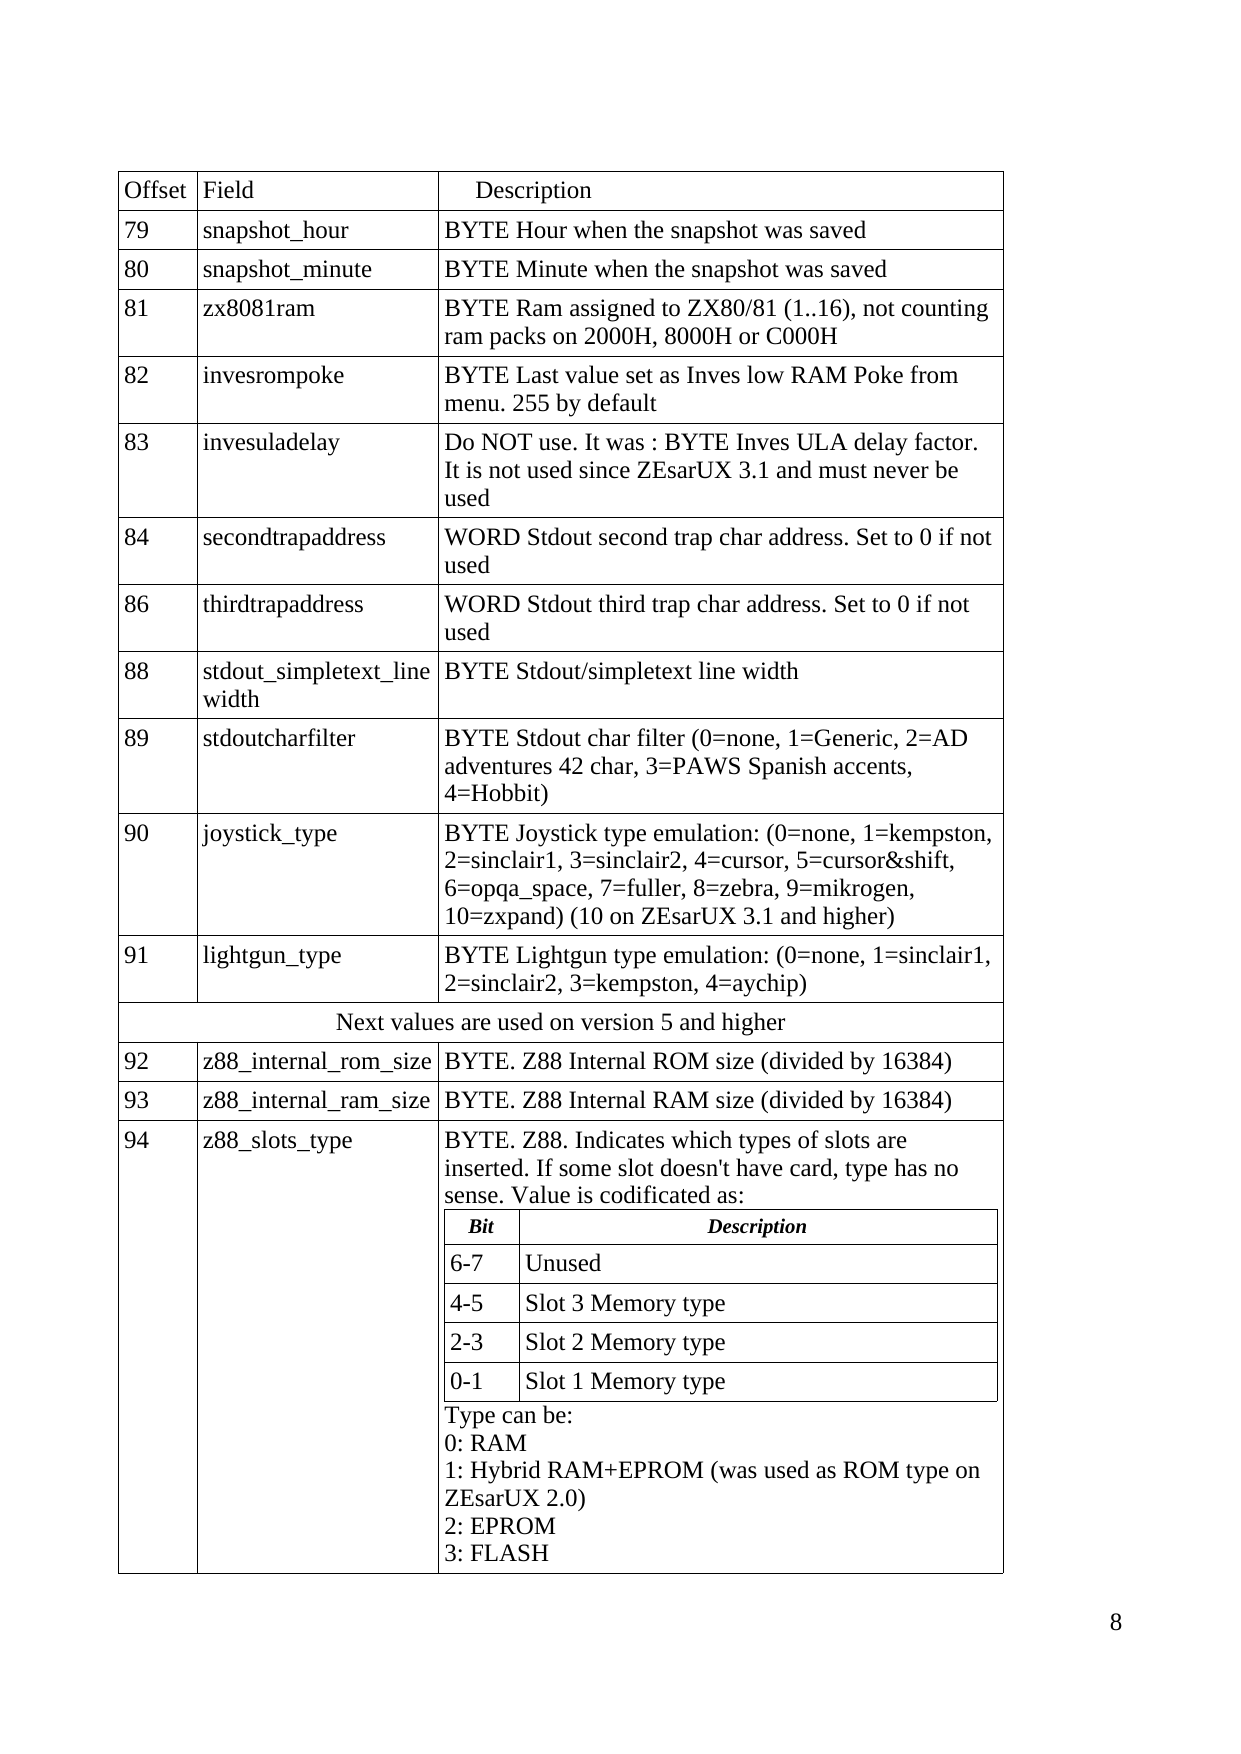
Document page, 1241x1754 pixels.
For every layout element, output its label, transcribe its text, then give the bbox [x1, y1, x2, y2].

table_cell lightgun_type [198, 936, 438, 1002]
table_cell zx8081ram [198, 290, 438, 356]
table_cell 0-1 [445, 1363, 519, 1401]
table_cell BYTE Minute when the snapshot was saved [439, 250, 1003, 289]
table_cell BYTE Lightgun type emulation: (0=none, 1=sinclair1, 2=sinclair2, 3=kempston, 4=aychip) [439, 936, 1003, 1002]
table_cell 82 [119, 357, 197, 423]
table_cell stdoutcharfilter [198, 719, 438, 813]
table_cell z88_internal_ram_size [198, 1082, 438, 1120]
table_cell BYTE. Z88. Indicates which types of slots are inserted. If some slot doesn't have card, type has no sense. Value is codificated as: Type can be: 0: RAM 1: Hybrid RAM+EPROM (was used as ROM type on ZEsarUX 2.0) 2: EPROM 3: FLASH [439, 1121, 1003, 1573]
table_cell snapshot_hour [198, 211, 438, 249]
table_cell BYTE. Z88 Internal RAM size (divided by 16384) [439, 1082, 1003, 1120]
table_cell Slot 1 Memory type [520, 1363, 997, 1401]
table_header Description [520, 1210, 997, 1244]
table_cell 2-3 [445, 1323, 519, 1362]
table_cell invesuladelay [198, 424, 438, 517]
table_cell Unused [520, 1245, 997, 1283]
table_cell BYTE Stdout char filter (0=none, 1=Generic, 2=AD adventures 42 char, 3=PAWS Spanish accents, 4=Hobbit) [439, 719, 1003, 813]
table_cell joystick_type [198, 814, 438, 935]
table_cell BYTE Hour when the snapshot was saved [439, 211, 1003, 249]
table_header Field [198, 172, 438, 210]
table_cell BYTE Ram assigned to ZX80/81 (1..16), not counting ram packs on 2000H, 8000H or C000H [439, 290, 1003, 356]
table_cell WORD Stdout third trap char address. Set to 0 if not used [439, 585, 1003, 651]
table_cell 81 [119, 290, 197, 356]
table_cell 89 [119, 719, 197, 813]
table_cell Do NOT use. It was : BYTE Inves ULA delay factor. It is not used since ZEsarUX 3.1 and must never be used [439, 424, 1003, 517]
table_cell thirdtrapaddress [198, 585, 438, 651]
table_cell Slot 2 Memory type [520, 1323, 997, 1362]
table_cell 6-7 [445, 1245, 519, 1283]
table_cell 94 [119, 1121, 197, 1573]
table_cell 90 [119, 814, 197, 935]
table_cell 88 [119, 652, 197, 718]
table_header Offset [119, 172, 197, 210]
table_cell invesrompoke [198, 357, 438, 423]
table_cell 92 [119, 1043, 197, 1081]
table_cell WORD Stdout second trap char address. Set to 0 if not used [439, 518, 1003, 584]
table_cell snapshot_minute [198, 250, 438, 289]
table_cell Next values are used on version 5 and higher [119, 1003, 1003, 1042]
table_cell z88_internal_rom_size [198, 1043, 438, 1081]
table_cell BYTE Stdout/simpletext line width [439, 652, 1003, 718]
table_cell 86 [119, 585, 197, 651]
table_cell z88_slots_type [198, 1121, 438, 1573]
table_cell 84 [119, 518, 197, 584]
table_cell 93 [119, 1082, 197, 1120]
table_cell stdout_simpletext_linewidth [198, 652, 438, 718]
table_cell Slot 3 Memory type [520, 1284, 997, 1322]
table_cell 91 [119, 936, 197, 1002]
table_cell BYTE Last value set as Inves low RAM Poke from menu. 255 by default [439, 357, 1003, 423]
table_cell 83 [119, 424, 197, 517]
table_header Description [439, 172, 1003, 210]
table_cell 80 [119, 250, 197, 289]
table_cell 4-5 [445, 1284, 519, 1322]
table_cell BYTE Joystick type emulation: (0=none, 1=kempston, 2=sinclair1, 3=sinclair2, 4=cursor, 5=cursor&shift, 6=opqa_space, 7=fuller, 8=zebra, 9=mikrogen, 10=zxpand) (10 on ZEsarUX 3.1 and higher) [439, 814, 1003, 935]
table_cell BYTE. Z88 Internal ROM size (divided by 16384) [439, 1043, 1003, 1081]
table_cell 79 [119, 211, 197, 249]
table_cell secondtrapaddress [198, 518, 438, 584]
table_header Bit [445, 1210, 519, 1244]
